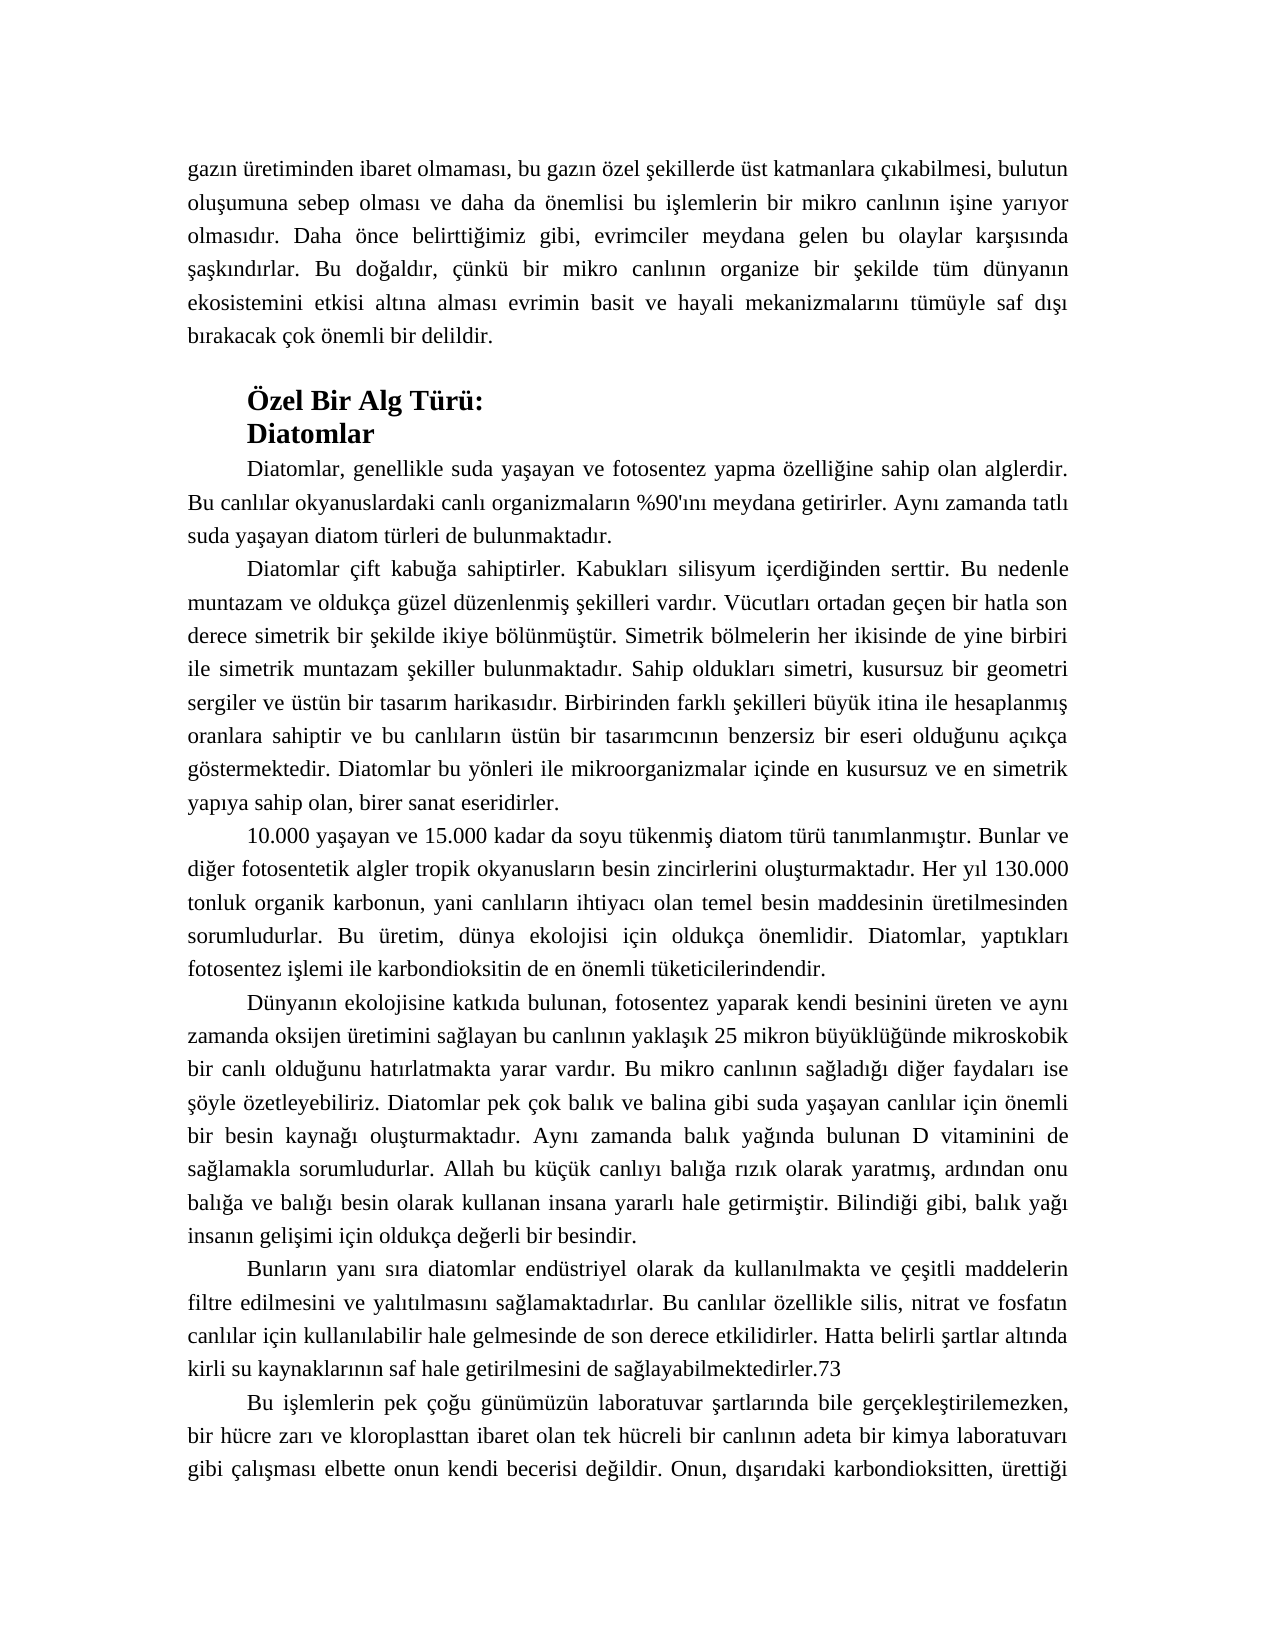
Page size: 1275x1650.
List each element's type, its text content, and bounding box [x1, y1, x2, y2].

text Bu işlemlerin pek çoğu günümüzün laboratuvar şartlarında bile gerçekleştirilemezken, bir hücre zarı ve kloroplasttan ibaret olan tek hücreli bir canlının adeta bir kimya laboratuvarı gibi çalışması elbette onun kendi becerisi değildir. Onun, dışarıdaki karbondioksitten, ürettiği [187, 1383, 1070, 1483]
text Diatomlar çift kabuğa sahiptirler. Kabukları silisyum içerdiğinden serttir. Bu nedenle muntazam ve oldukça güzel düzenlenmiş şekilleri vardır. Vücutları ortadan geçen bir hatla son derece simetrik bir şekilde ikiye bölünmüştür. Simetrik bölmelerin her ikisinde de yine birbiri ile simetrik muntazam şekiller bulunmaktadır. Sahip oldukları simetri, kusursuz bir geometri sergiler ve üstün bir tasarım harikasıdır. Birbirinden farklı şekilleri büyük itina ile hesaplanmış oranlara sahiptir ve bu canlıların üstün bir tasarımcının benzersiz bir eseri olduğunu açıkça göstermektedir. Diatomlar bu yönleri ile mikroorganizmalar içinde en kusursuz ve en simetrik yapıya sahip olan, birer sanat eseridirler. [187, 550, 1070, 817]
text 10.000 yaşayan ve 15.000 kadar da soyu tükenmiş diatom türü tanımlanmıştır. Bunlar ve diğer fotosentetik algler tropik okyanusların besin zincirlerini oluşturmaktadır. Her yıl 130.000 tonluk organik karbonun, yani canlıların ihtiyacı olan temel besin maddesinin üretilmesinden sorumludurlar. Bu üretim, dünya ekolojisi için oldukça önemlidir. Diatomlar, yaptıkları fotosentez işlemi ile karbondioksitin de en önemli tüketicilerindendir. [187, 817, 1070, 983]
text Özel Bir Alg Türü: [187, 383, 1070, 417]
text gazın üretiminden ibaret olmaması, bu gazın özel şekillerde üst katmanlara çıkabilmesi, bulutun oluşumuna sebep olması ve daha da önemlisi bu işlemlerin bir mikro canlının işine yarıyor olmasıdır. Daha önce belirttiğimiz gibi, evrimciler meydana gelen bu olaylar karşısında şaşkındırlar. Bu doğaldır, çünkü bir mikro canlının organize bir şekilde tüm dünyanın ekosistemini etkisi altına alması evrimin basit ve hayali mekanizmalarını tümüyle saf dışı bırakacak çok önemli bir delildir. [187, 150, 1070, 350]
text Dünyanın ekolojisine katkıda bulunan, fotosentez yaparak kendi besinini üreten ve aynı zamanda oksijen üretimini sağlayan bu canlının yaklaşık 25 mikron büyüklüğünde mikroskobik bir canlı olduğunu hatırlatmakta yarar vardır. Bu mikro canlının sağladığı diğer faydaları ise şöyle özetleyebiliriz. Diatomlar pek çok balık ve balina gibi suda yaşayan canlılar için önemli bir besin kaynağı oluşturmaktadır. Aynı zamanda balık yağında bulunan D vitaminini de sağlamakla sorumludurlar. Allah bu küçük canlıyı balığa rızık olarak yaratmış, ardından onu balığa ve balığı besin olarak kullanan insana yararlı hale getirmiştir. Bilindiği gibi, balık yağı insanın gelişimi için oldukça değerli bir besindir. [187, 983, 1070, 1250]
text Bunların yanı sıra diatomlar endüstriyel olarak da kullanılmakta ve çeşitli maddelerin filtre edilmesini ve yalıtılmasını sağlamaktadırlar. Bu canlılar özellikle silis, nitrat ve fosfatın canlılar için kullanılabilir hale gelmesinde de son derece etkilidirler. Hatta belirli şartlar altında kirli su kaynaklarının saf hale getirilmesini de sağlayabilmektedirler.73 [187, 1250, 1070, 1383]
text Diatomlar [187, 417, 1070, 450]
text Diatomlar, genellikle suda yaşayan ve fotosentez yapma özelliğine sahip olan alglerdir. Bu canlılar okyanuslardaki canlı organizmaların %90'ını meydana getirirler. Aynı zamanda tatlı suda yaşayan diatom türleri de bulunmaktadır. [187, 450, 1070, 550]
